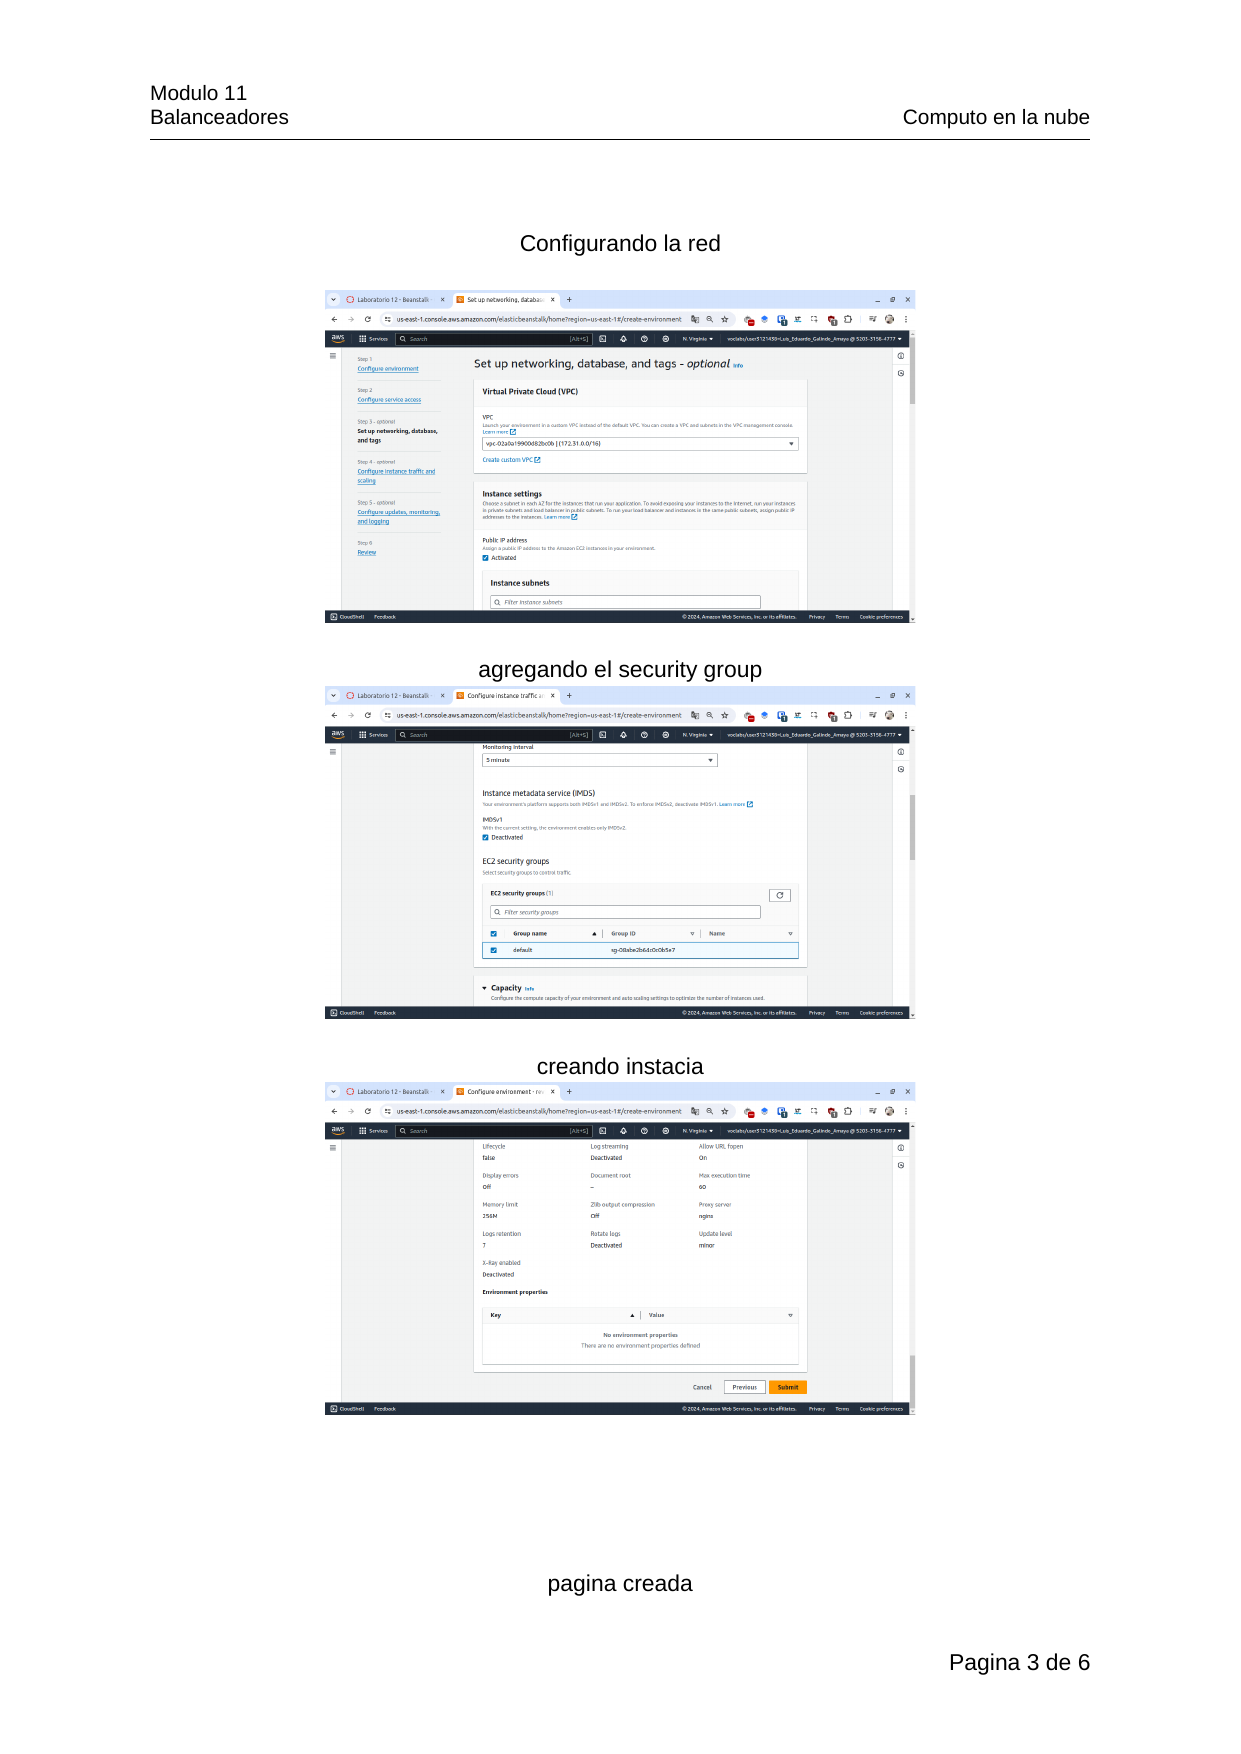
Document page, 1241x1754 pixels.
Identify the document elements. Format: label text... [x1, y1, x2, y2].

picture [325, 1082, 916, 1415]
text pagina creada [150, 1569, 1090, 1596]
text creando instacia [150, 1053, 1090, 1079]
text Configurando la red [150, 230, 1090, 256]
picture [325, 686, 916, 1019]
text agregando el security group [150, 656, 1090, 683]
picture [325, 290, 916, 623]
